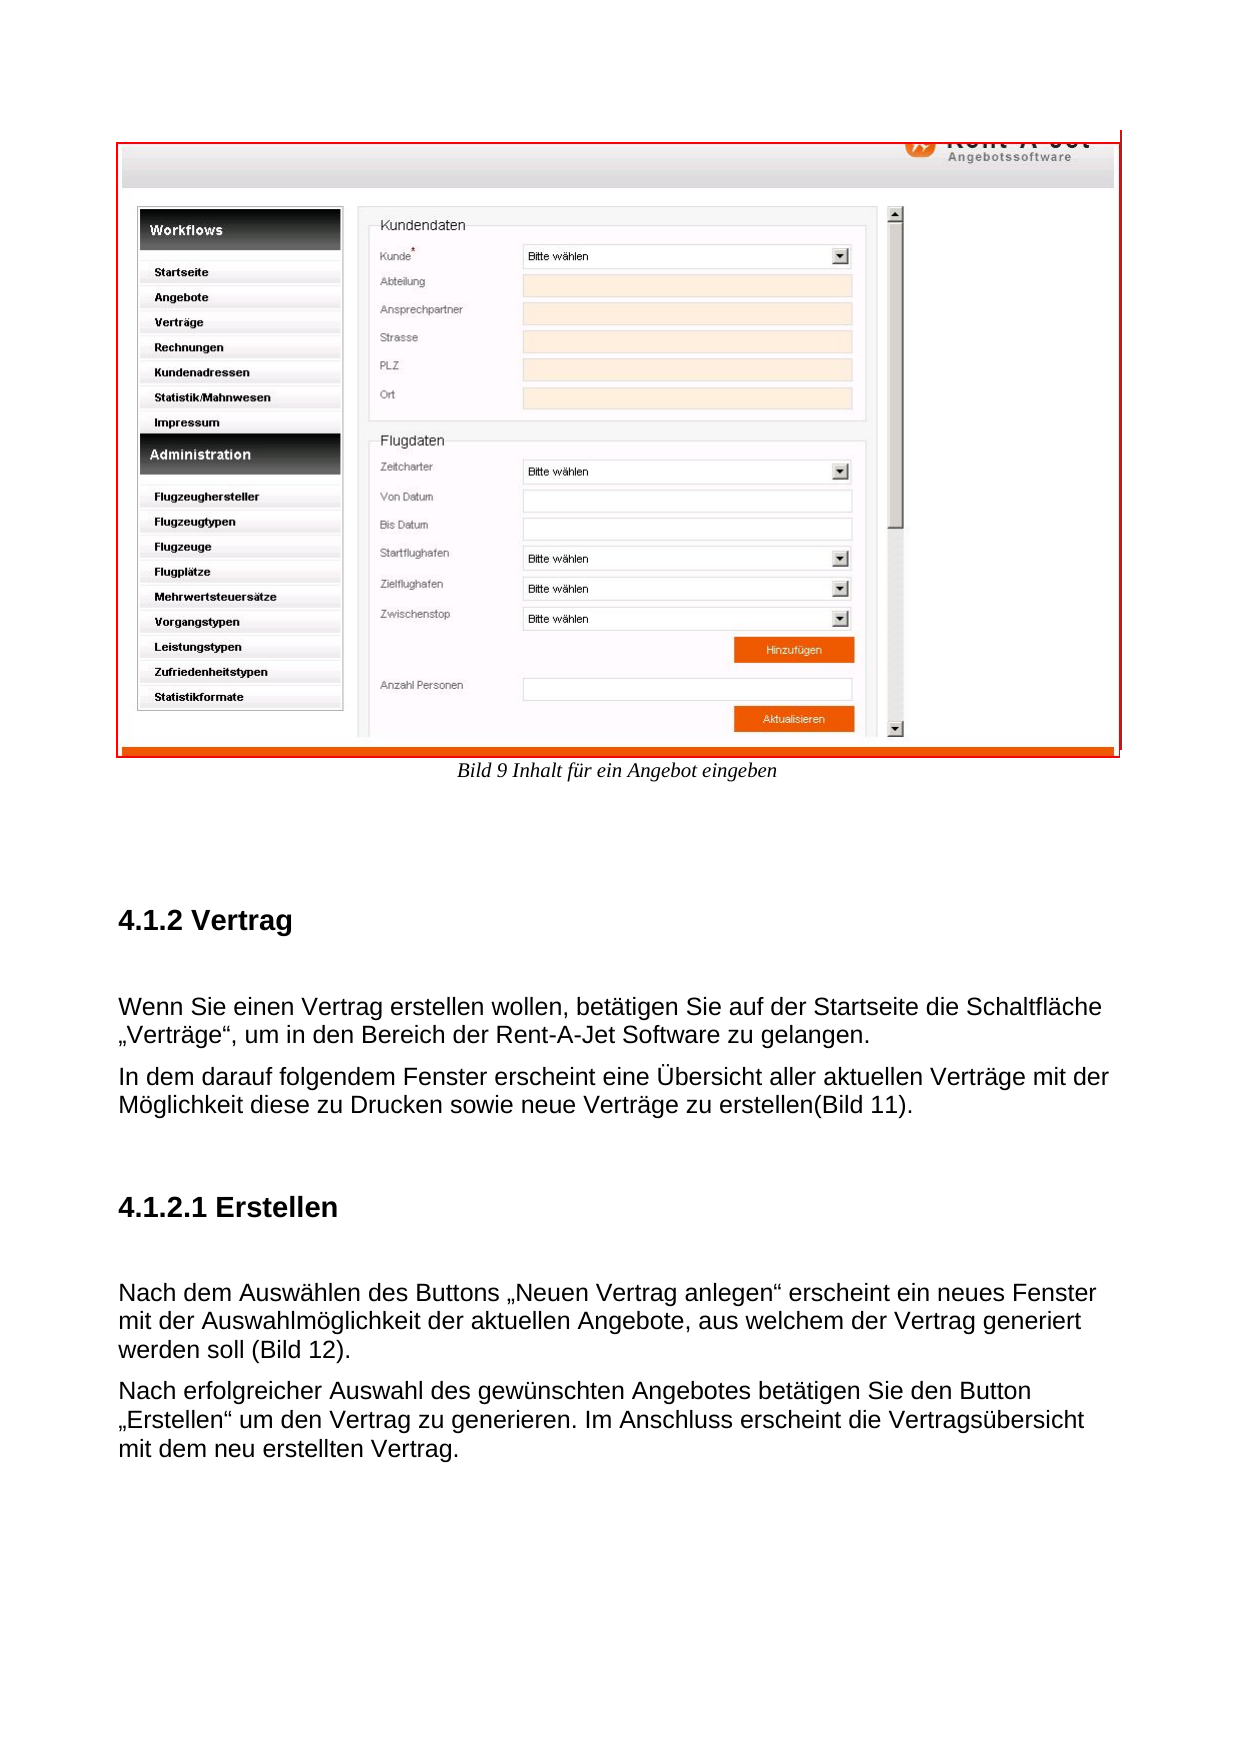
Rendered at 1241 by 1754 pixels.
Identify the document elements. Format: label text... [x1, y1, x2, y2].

text Wenn Sie einen Vertrag erstellen wollen, betätigen Sie auf der Startseite die Schaltfläche „Verträge“, um in den Bereich der Rent-A-Jet Software zu gelangen. [118, 992, 1122, 1049]
subtitle 4.1.2.1 Erstellen [118, 1190, 1122, 1224]
text [116, 131, 1120, 142]
text Nach erfolgreicher Auswahl des gewünschten Angebotes betätigen Sie den Button „Erstellen“ um den Vertrag zu generieren. Im Anschluss erscheint die Vertragsübersicht mit dem neu erstellten Vertrag. [118, 1376, 1122, 1463]
subtitle 4.1.2 Vertrag [118, 903, 1122, 936]
text Nach dem Auswählen des Buttons „Neuen Vertrag anlegen“ erscheint ein neues Fenster mit der Auswahlmöglichkeit der aktuellen Angebote, aus welchem der Vertrag generiert werden soll (Bild 12). [118, 1278, 1122, 1364]
text Bild 9 Inhalt für ein Angebot eingeben [116, 758, 1120, 782]
text In dem darauf folgendem Fenster erscheint eine Übersicht aller aktuellen Verträge mit der Möglichkeit diese zu Drucken sowie neue Verträge zu erstellen(Bild 11). [118, 1062, 1122, 1119]
picture [116, 130, 1122, 758]
